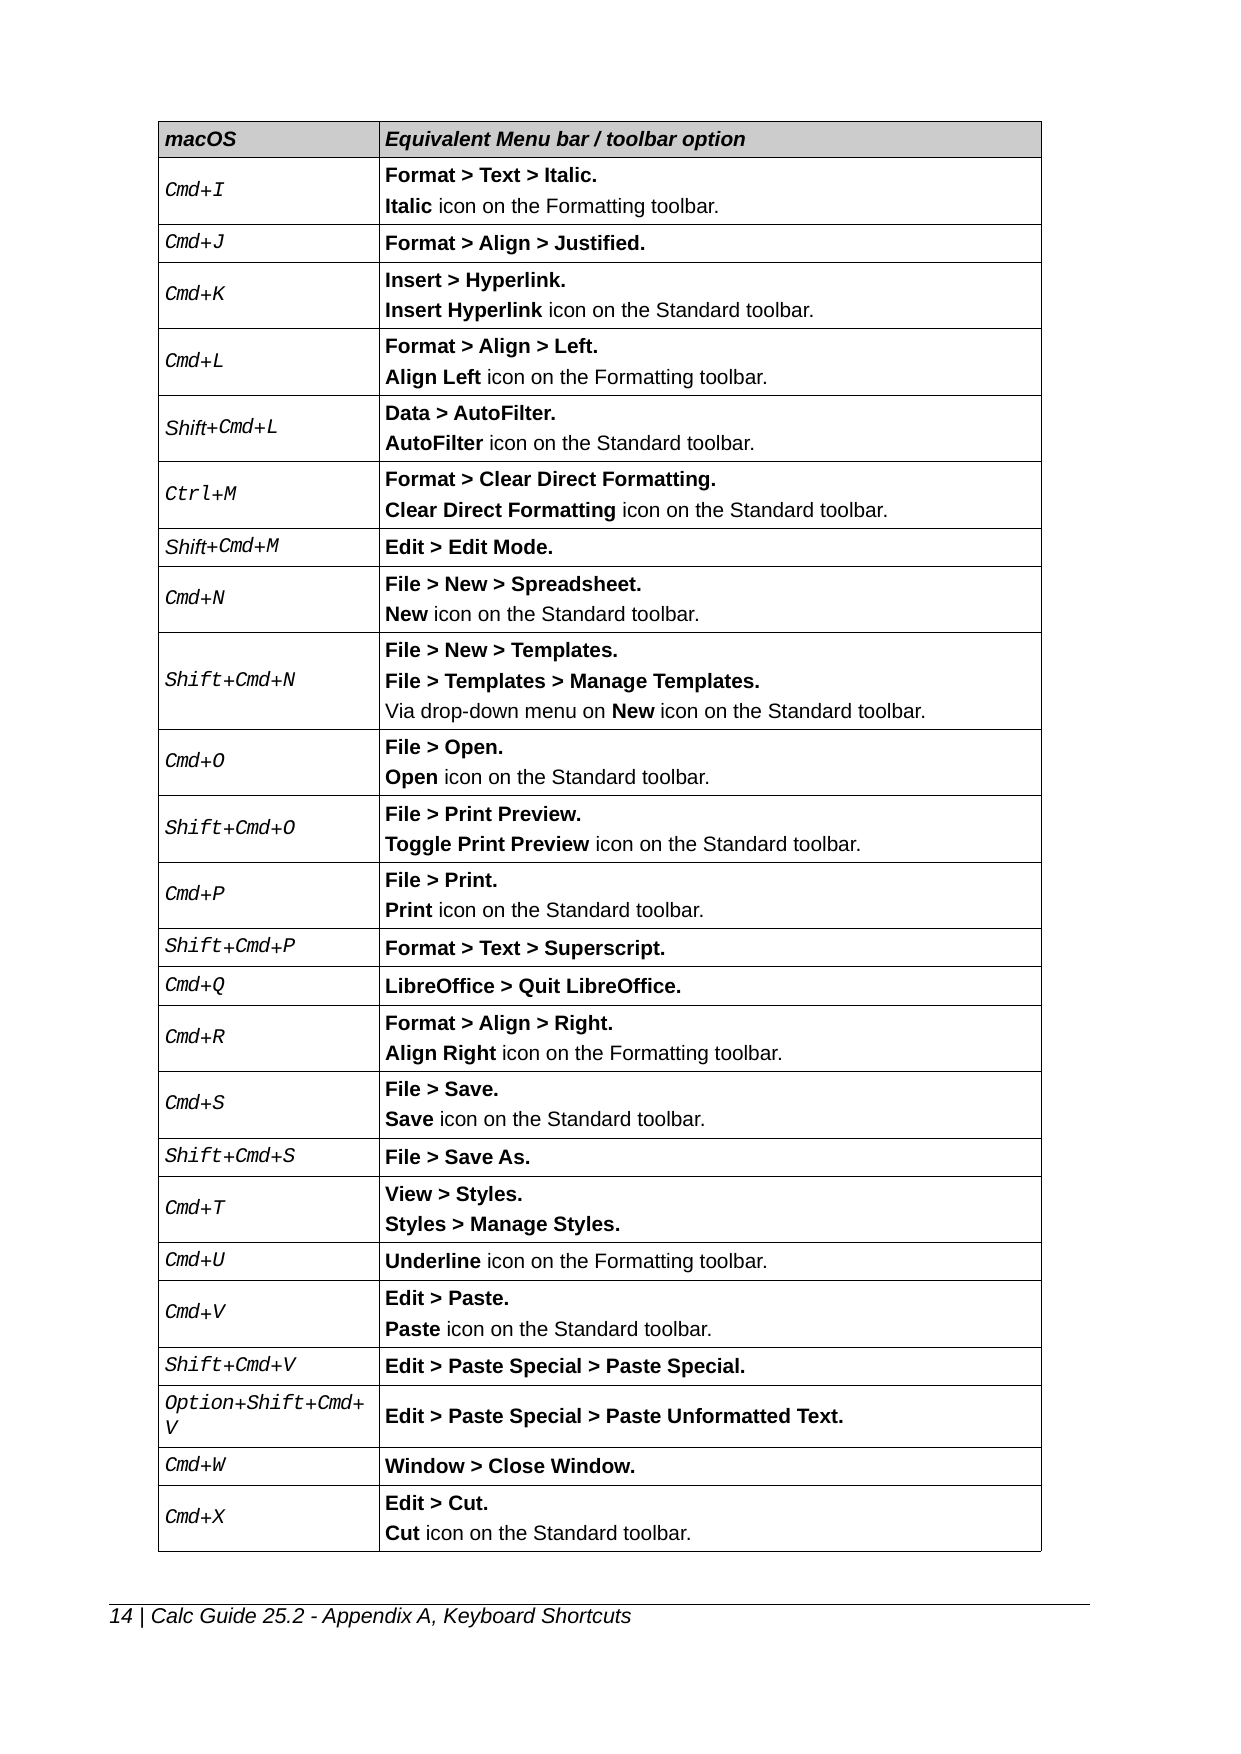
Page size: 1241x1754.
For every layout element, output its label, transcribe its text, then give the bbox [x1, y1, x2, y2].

table_cell LibreOffice > Quit LibreOffice. [380, 967, 1041, 1004]
table_cell Format > Align > Justified. [380, 225, 1041, 262]
table_cell File > New > Templates. File > Templates > Manage Templates. Via drop-down menu on New icon on the Standard toolbar. [380, 633, 1041, 729]
table_cell Shift+Cmd+S [159, 1139, 379, 1176]
table_cell Format > Text > Superscript. [380, 929, 1041, 966]
table_cell Edit > Cut. Cut icon on the Standard toolbar. [380, 1486, 1041, 1551]
table_cell File > Open. Open icon on the Standard toolbar. [380, 730, 1041, 795]
table_cell Cmd+X [159, 1486, 379, 1551]
table_cell Edit > Paste. Paste icon on the Standard toolbar. [380, 1281, 1041, 1347]
table_cell Option+Shift+Cmd+V [159, 1386, 379, 1447]
table_cell Edit > Edit Mode. [380, 529, 1041, 566]
table_cell File > Print Preview. Toggle Print Preview icon on the Standard toolbar. [380, 796, 1041, 862]
table_cell Cmd+U [159, 1243, 379, 1280]
table_cell File > Print. Print icon on the Standard toolbar. [380, 863, 1041, 928]
table_cell Shift+Cmd+M [159, 529, 379, 566]
table_cell Cmd+W [159, 1448, 379, 1485]
table_cell Format > Align > Right. Align Right icon on the Formatting toolbar. [380, 1006, 1041, 1071]
table_cell Shift+Cmd+P [159, 929, 379, 966]
table_cell Shift+Cmd+O [159, 796, 379, 862]
table_cell Cmd+O [159, 730, 379, 795]
table_cell Format > Align > Left. Align Left icon on the Formatting toolbar. [380, 329, 1041, 395]
table_cell Cmd+Q [159, 967, 379, 1004]
table_header Equivalent Menu bar / toolbar option [380, 122, 1041, 157]
table_cell Cmd+S [159, 1072, 379, 1137]
table_cell Cmd+N [159, 567, 379, 632]
table_cell Window > Close Window. [380, 1448, 1041, 1485]
table_cell Data > AutoFilter. AutoFilter icon on the Standard toolbar. [380, 396, 1041, 461]
table_cell Cmd+R [159, 1006, 379, 1071]
table_cell View > Styles. Styles > Manage Styles. [380, 1177, 1041, 1242]
table_cell File > Save. Save icon on the Standard toolbar. [380, 1072, 1041, 1137]
table_cell Cmd+J [159, 225, 379, 262]
table_cell Cmd+P [159, 863, 379, 928]
table_cell Ctrl+M [159, 462, 379, 528]
table_cell Shift+Cmd+V [159, 1348, 379, 1385]
table_cell File > Save As. [380, 1139, 1041, 1176]
table_cell Underline icon on the Formatting toolbar. [380, 1243, 1041, 1280]
table_cell Cmd+K [159, 263, 379, 328]
table_cell Cmd+V [159, 1281, 379, 1347]
table_cell Cmd+T [159, 1177, 379, 1242]
table_cell Cmd+I [159, 158, 379, 224]
table_cell Insert > Hyperlink. Insert Hyperlink icon on the Standard toolbar. [380, 263, 1041, 328]
table_cell File > New > Spreadsheet. New icon on the Standard toolbar. [380, 567, 1041, 632]
table_cell Edit > Paste Special > Paste Unformatted Text. [380, 1386, 1041, 1447]
table_cell Format > Clear Direct Formatting. Clear Direct Formatting icon on the Standard toolbar. [380, 462, 1041, 528]
table_cell Format > Text > Italic. Italic icon on the Formatting toolbar. [380, 158, 1041, 224]
table_cell Shift+Cmd+N [159, 633, 379, 729]
table_header macOS [159, 122, 379, 157]
table_cell Shift+Cmd+L [159, 396, 379, 461]
table_cell Cmd+L [159, 329, 379, 395]
table_cell Edit > Paste Special > Paste Special. [380, 1348, 1041, 1385]
